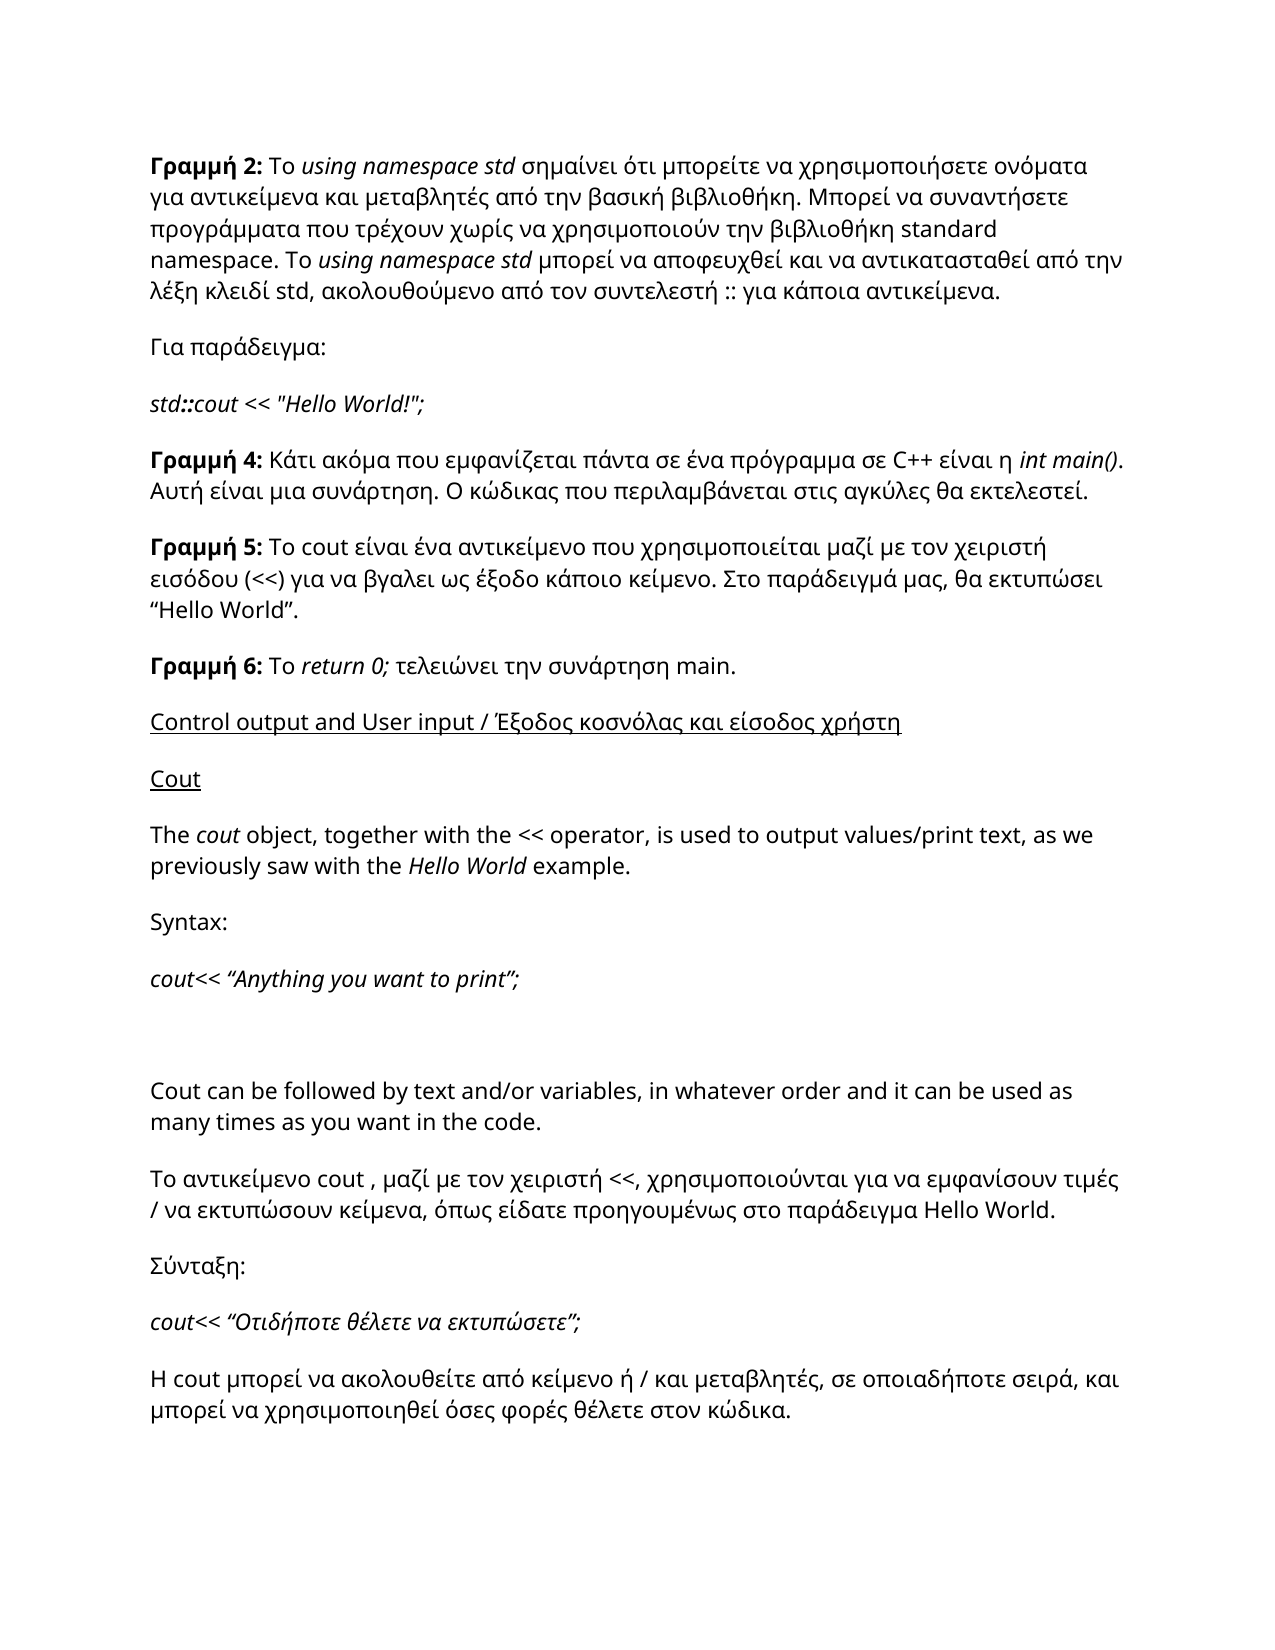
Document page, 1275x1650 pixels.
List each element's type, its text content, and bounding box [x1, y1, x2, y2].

text cout<< “Οτιδήποτε θέλετε να εκτυπώσετε”; [150, 1306, 1125, 1337]
text Cout [150, 762, 1125, 794]
text The cout object, together with the << operator, is used to output values/print text, as we previously saw with the Hello World example. [150, 819, 1125, 881]
text Γραμμή 6: Το return 0; τελειώνει την συνάρτηση main. [150, 650, 1125, 681]
text Γραμμή 2: Το using namespace std σημαίνει ότι μπορείτε να χρησιμοποιήσετε ονόματα για αντικείμενα και μεταβλητές από την βασική βιβλιοθήκη. Μπορεί να συναντήσετε προγράμματα που τρέχουν χωρίς να χρησιμοποιούν την βιβλιοθήκη standard namespace. Το using namespace std μπορεί να αποφευχθεί και να αντικατασταθεί από την λέξη κλειδί std, ακολουθούμενο από τον συντελεστή :: για κάποια αντικείμενα. [150, 150, 1125, 306]
text std::cout << "Hello World!"; [150, 387, 1125, 419]
text Σύνταξη: [150, 1250, 1125, 1281]
text Το αντικείμενο cout , μαζί με τον χειριστή <<, χρησιμοποιούνται για να εμφανίσουν τιμές / να εκτυπώσουν κείμενα, όπως είδατε προηγουμένως στο παράδειγμα Hello World. [150, 1162, 1125, 1225]
text Γραμμή 5: Το cout είναι ένα αντικείμενο που χρησιμοποιείται μαζί με τον χειριστή εισόδου (<<) για να βγαλει ως έξοδο κάποιο κείμενο. Στο παράδειγμά μας, θα εκτυπώσει “Hello World”. [150, 531, 1125, 625]
text Control output and User input / Έξοδος κοσνόλας και είσοδος χρήστη [150, 706, 1125, 737]
text cout<< “Anything you want to print”; [150, 962, 1125, 994]
text Syntax: [150, 906, 1125, 937]
text Γραμμή 4: Κάτι ακόμα που εμφανίζεται πάντα σε ένα πρόγραμμα σε C++ είναι η int main(). Αυτή είναι μια συνάρτηση. Ο κώδικας που περιλαμβάνεται στις αγκύλες θα εκτελεστεί. [150, 444, 1125, 506]
text Cout can be followed by text and/or variables, in whatever order and it can be used as many times as you want in the code. [150, 1075, 1125, 1137]
text Για παράδειγμα: [150, 331, 1125, 362]
text Η cout μπορεί να ακολουθείτε από κείμενο ή / και μεταβλητές, σε οποιαδήποτε σειρά, και μπορεί να χρησιμοποιηθεί όσες φορές θέλετε στον κώδικα. [150, 1362, 1125, 1425]
